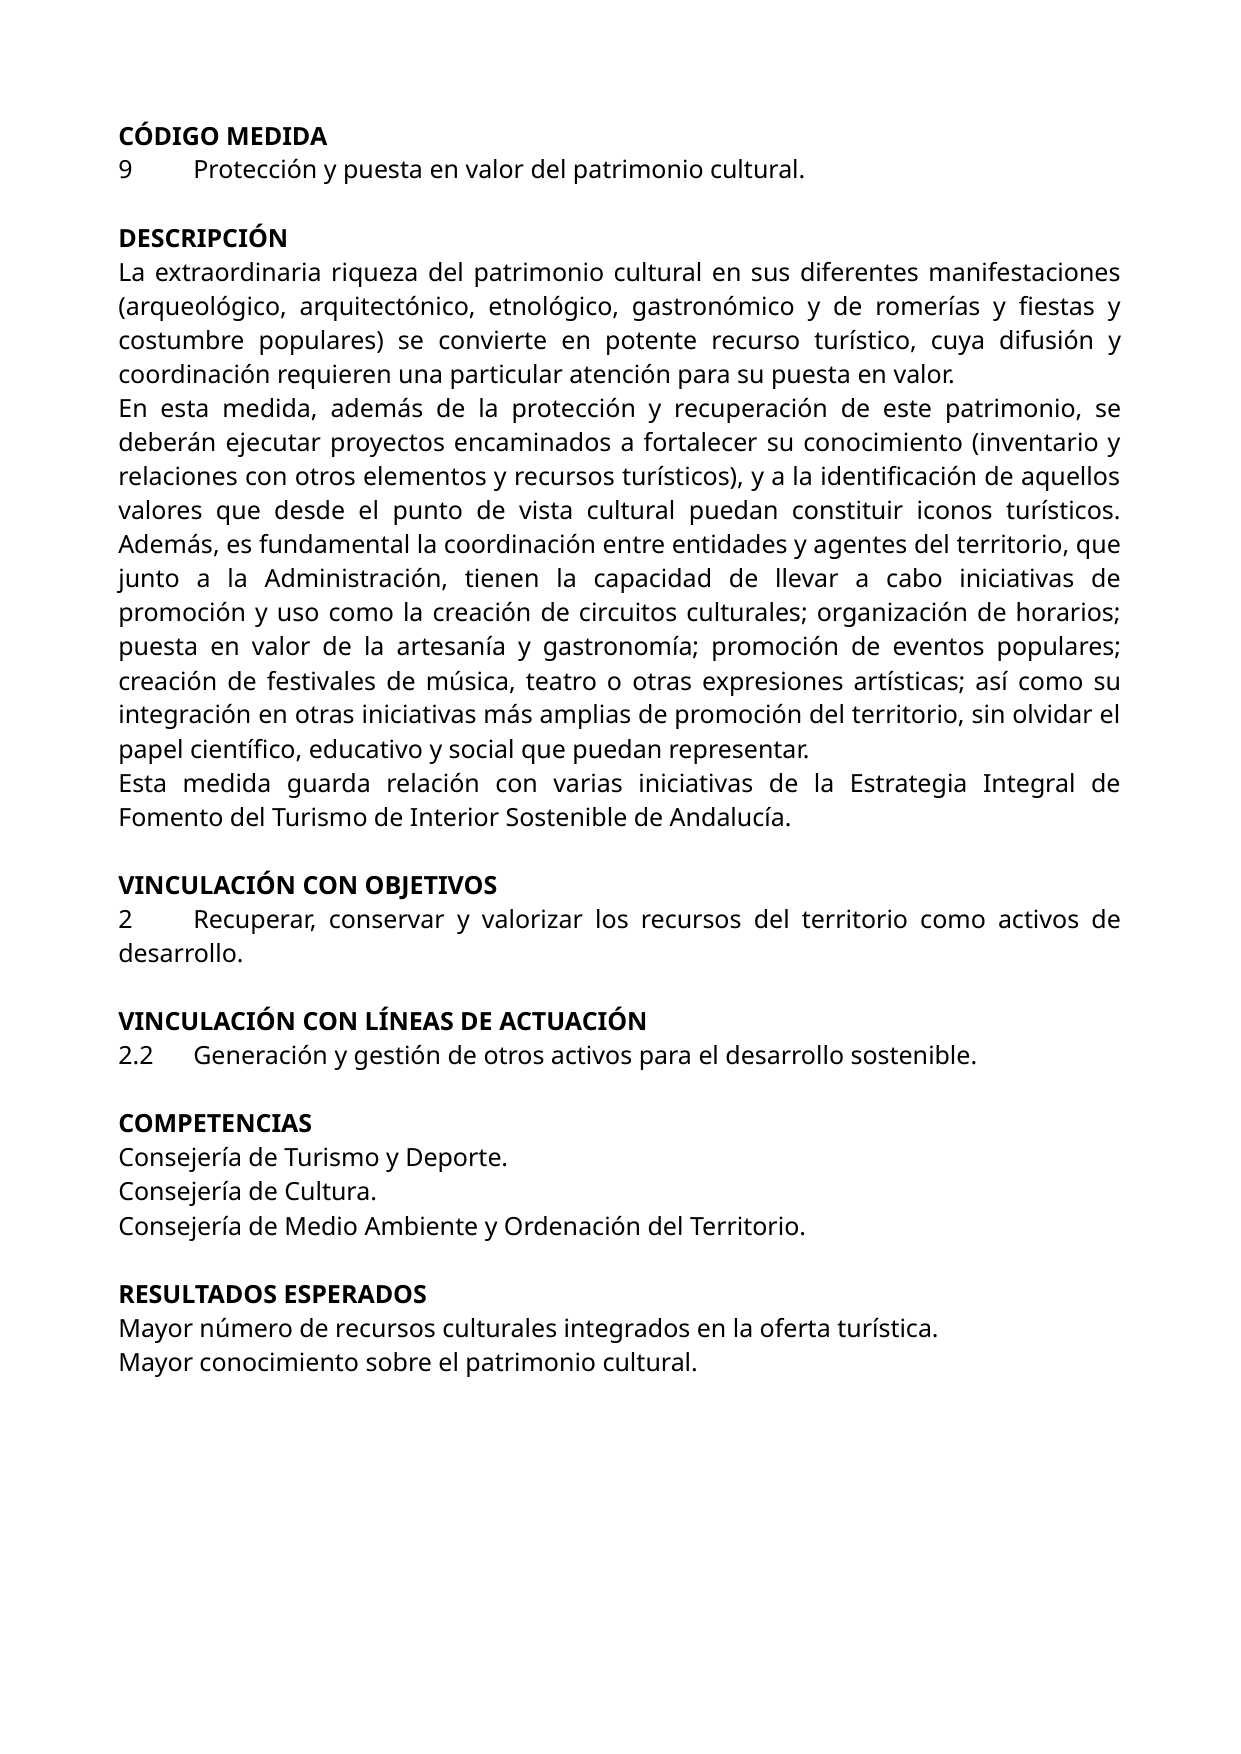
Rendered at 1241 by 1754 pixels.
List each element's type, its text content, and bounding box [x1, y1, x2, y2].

text Mayor número de recursos culturales integrados en la oferta turística. [118, 1310, 1122, 1344]
text Consejería de Turismo y Deporte. [118, 1140, 1122, 1174]
text 2.2 Generación y gestión de otros activos para el desarrollo sostenible. [118, 1038, 1122, 1072]
text 2 Recuperar, conservar y valorizar los recursos del territorio como activos de desarrollo. [118, 902, 1122, 970]
text La extraordinaria riqueza del patrimonio cultural en sus diferentes manifestaciones (arqueológico, arquitectónico, etnológico, gastronómico y de romerías y fiestas y costumbre populares) se convierte en potente recurso turístico, cuya difusión y coordinación requieren una particular atención para su puesta en valor. [118, 254, 1122, 391]
text CÓDIGO MEDIDA [118, 118, 1122, 152]
text RESULTADOS ESPERADOS [118, 1276, 1122, 1310]
text DESCRIPCIÓN [118, 220, 1122, 254]
text Consejería de Medio Ambiente y Ordenación del Territorio. [118, 1208, 1122, 1242]
text 9 Protección y puesta en valor del patrimonio cultural. [118, 152, 1122, 186]
text VINCULACIÓN CON LÍNEAS DE ACTUACIÓN [118, 1004, 1122, 1038]
text Mayor conocimiento sobre el patrimonio cultural. [118, 1344, 1122, 1378]
text En esta medida, además de la protección y recuperación de este patrimonio, se deberán ejecutar proyectos encaminados a fortalecer su conocimiento (inventario y relaciones con otros elementos y recursos turísticos), y a la identificación de aquellos valores que desde el punto de vista cultural puedan constituir iconos turísticos. Además, es fundamental la coordinación entre entidades y agentes del territorio, que junto a la Administración, tienen la capacidad de llevar a cabo iniciativas de promoción y uso como la creación de circuitos culturales; organización de horarios; puesta en valor de la artesanía y gastronomía; promoción de eventos populares; creación de festivales de música, teatro o otras expresiones artísticas; así como su integración en otras iniciativas más amplias de promoción del territorio, sin olvidar el papel científico, educativo y social que puedan representar. [118, 391, 1122, 765]
text VINCULACIÓN CON OBJETIVOS [118, 867, 1122, 902]
text Consejería de Cultura. [118, 1174, 1122, 1208]
text Esta medida guarda relación con varias iniciativas de la Estrategia Integral de Fomento del Turismo de Interior Sostenible de Andalucía. [118, 765, 1122, 833]
text COMPETENCIAS [118, 1106, 1122, 1140]
